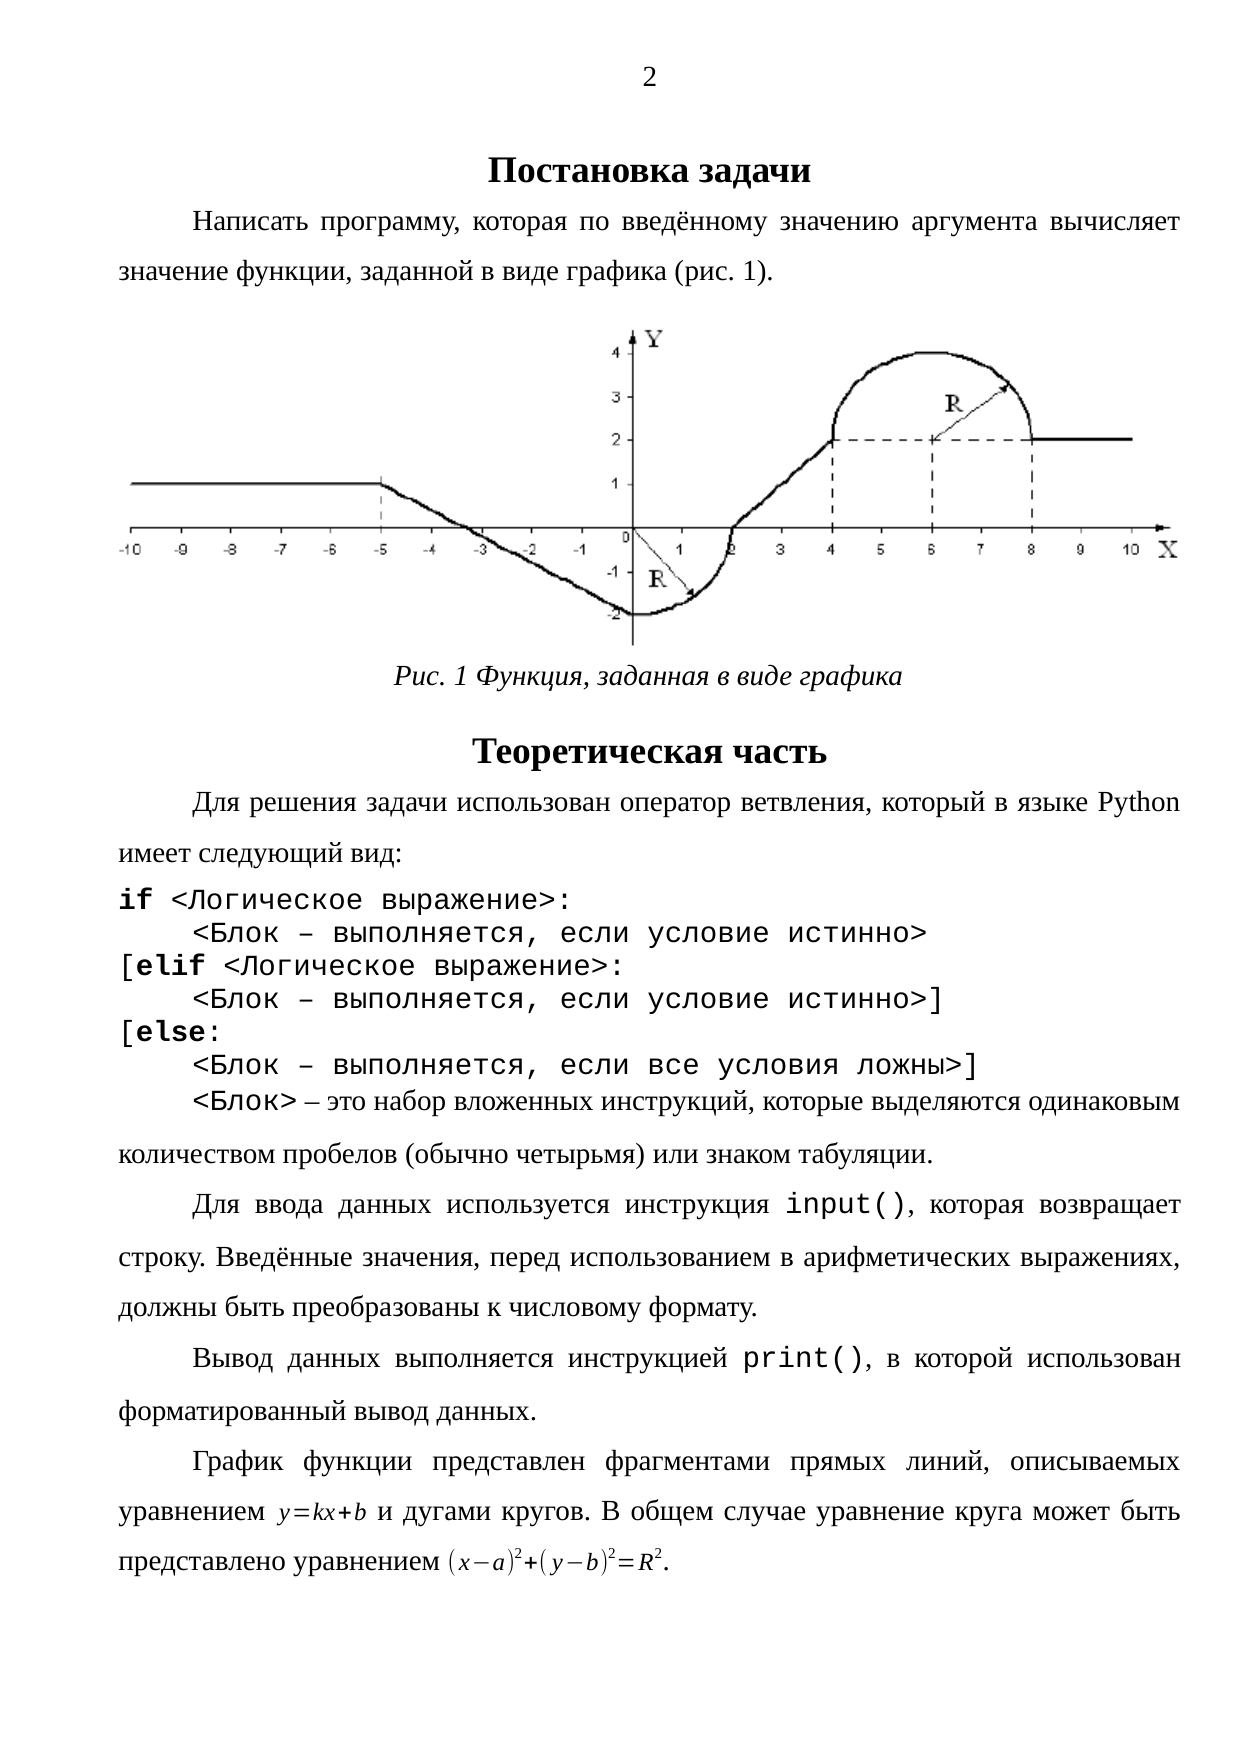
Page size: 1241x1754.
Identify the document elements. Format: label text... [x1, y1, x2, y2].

text if <Логическое выражение>: [118, 885, 1181, 918]
text Вывод данных выполняется инструкцией print(), в которой использован форматированный вывод данных. [118, 1340, 1181, 1426]
subtitle Теоретическая часть [118, 729, 1181, 772]
subtitle Постановка задачи [118, 147, 1181, 190]
text <Блок – выполняется, если условие истинно> [118, 918, 1181, 951]
picture [118, 315, 1182, 658]
text График функции представлен фрагментами прямых линий, описываемых уравнением и дугами кругов. В общем случае уравнение круга может быть представлено уравнением . [118, 1443, 1181, 1578]
text <Блок – выполняется, если все условия ложны>] [118, 1050, 1181, 1083]
text <Блок – выполняется, если условие истинно>] [118, 984, 1181, 1017]
text Для решения задачи использован оператор ветвления, который в языке Python имеет следующий вид: [118, 784, 1181, 868]
text Написать программу, которая по введённому значению аргумента вычисляет значение функции, заданной в виде графика (рис. 1). [118, 203, 1181, 287]
text [elif <Логическое выражение>: [118, 951, 1181, 984]
text Для ввода данных используется инструкция input(), которая возвращает строку. Введённые значения, перед использованием в арифметических выражениях, должны быть преобразованы к числовому формату. [118, 1186, 1181, 1323]
text [else: [118, 1017, 1181, 1050]
text Рис. 1 Функция, заданная в виде графика [118, 658, 1181, 691]
text <Блок> – это набор вложенных инструкций, которые выделяются одинаковым количеством пробелов (обычно четырьмя) или знаком табуляции. [118, 1083, 1181, 1169]
